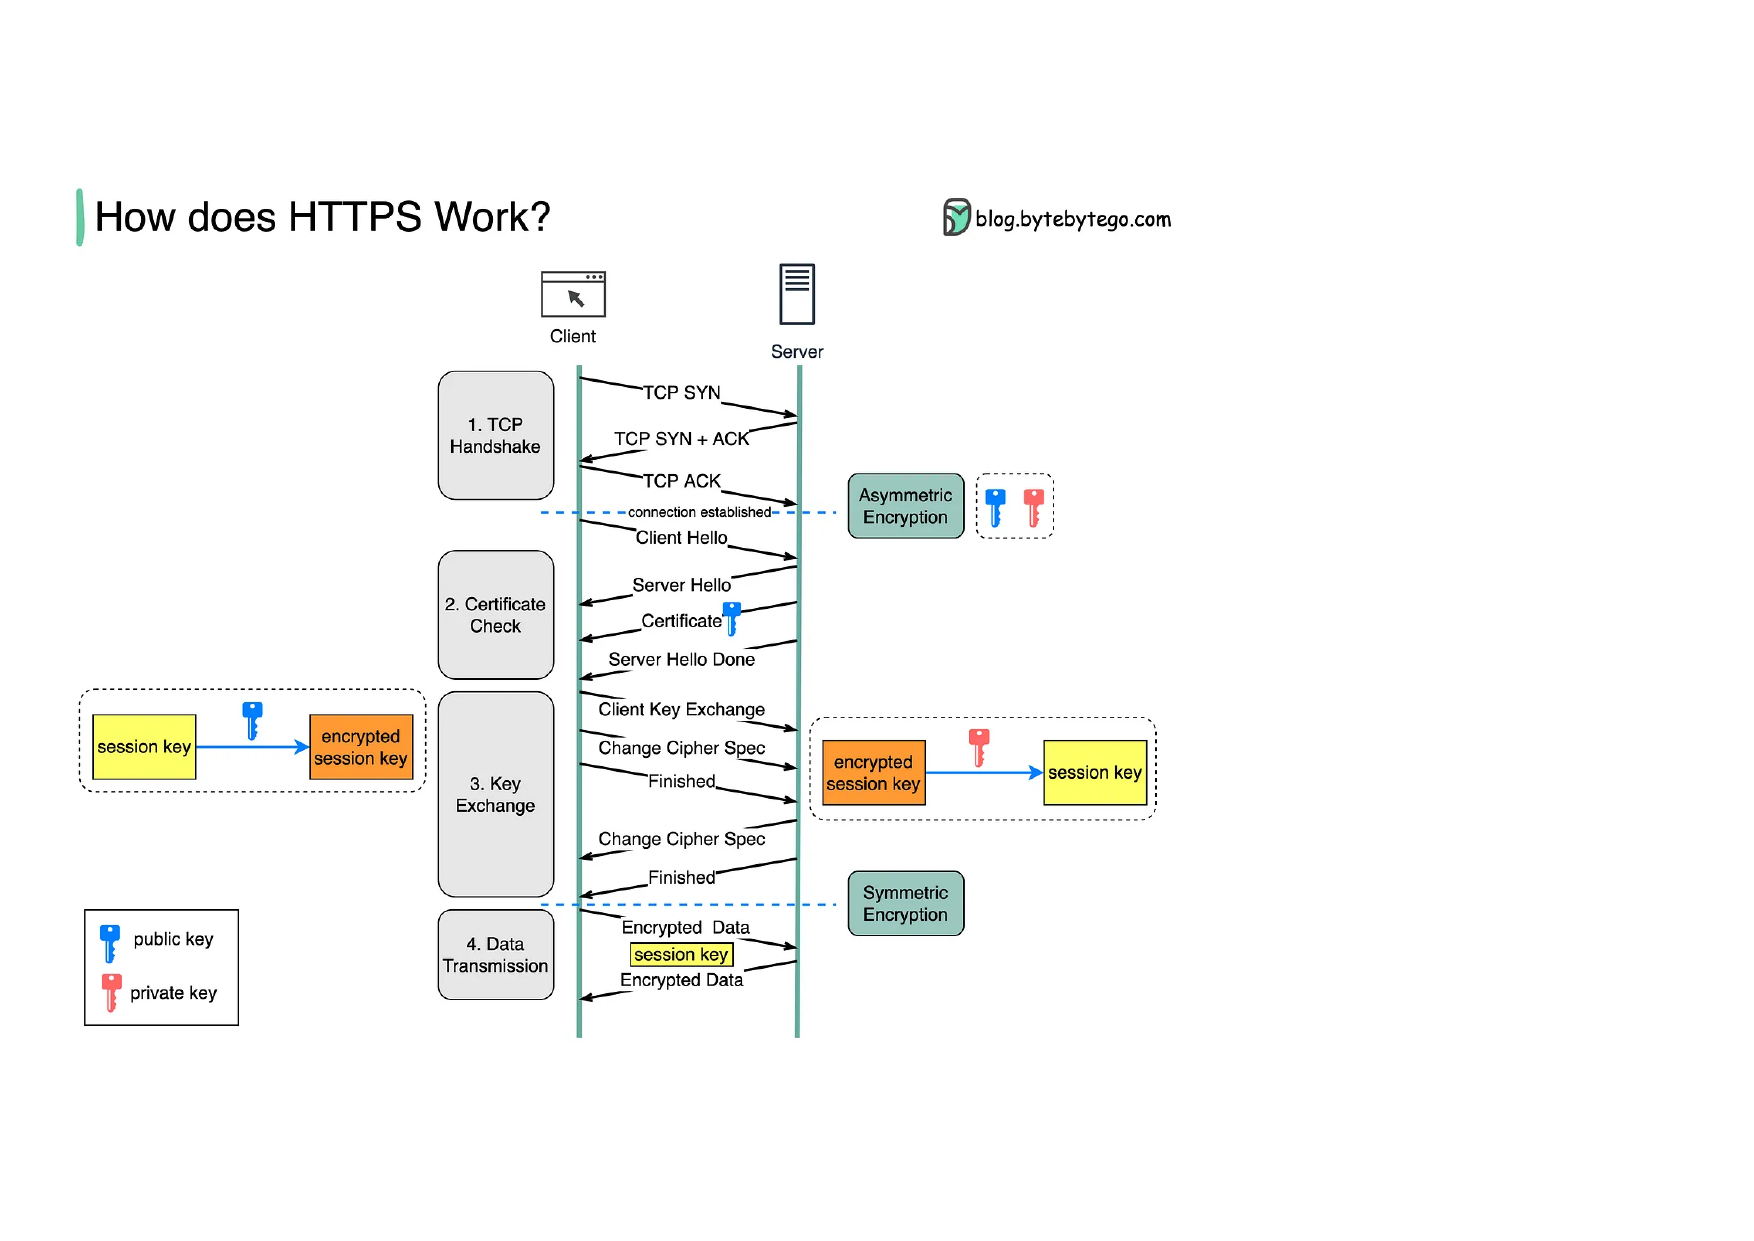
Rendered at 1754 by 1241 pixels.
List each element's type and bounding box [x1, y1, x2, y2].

picture [58, 165, 1182, 1064]
